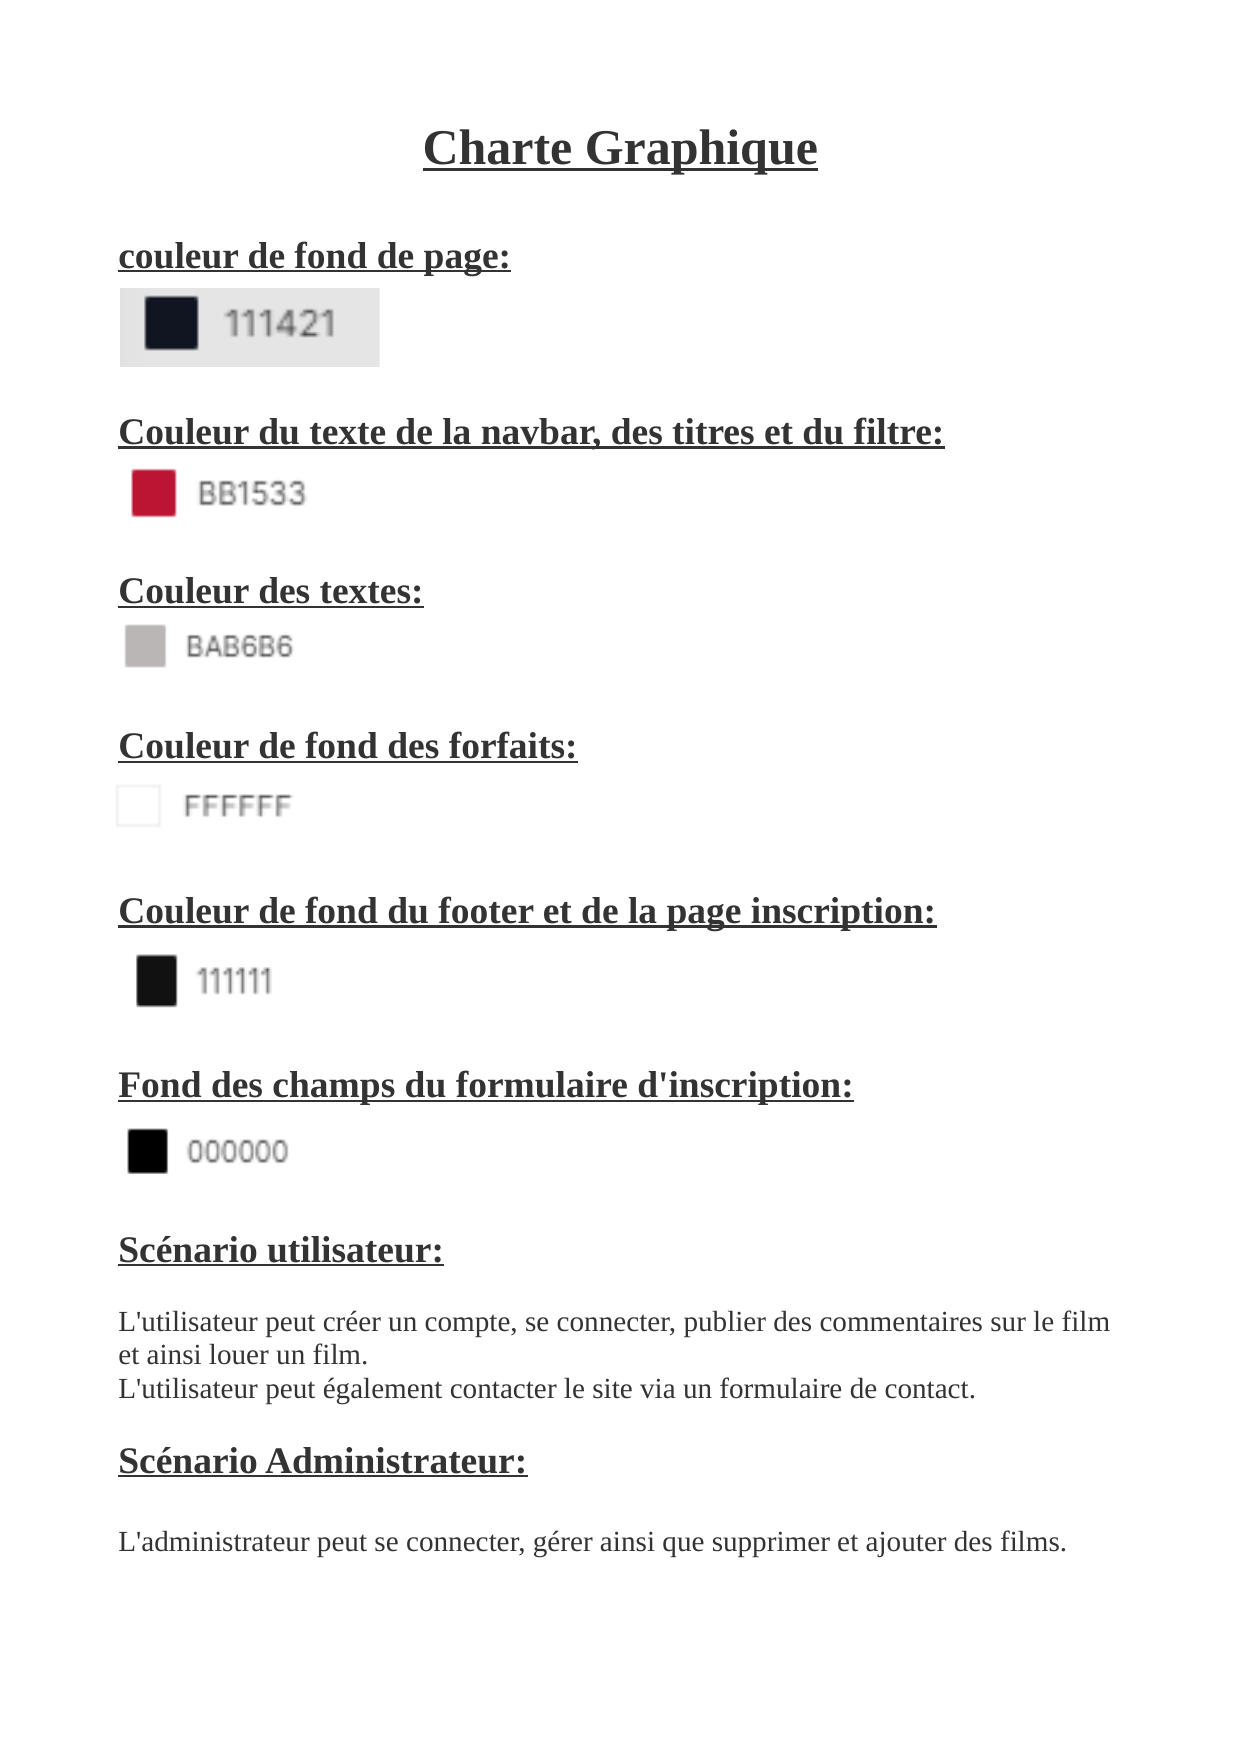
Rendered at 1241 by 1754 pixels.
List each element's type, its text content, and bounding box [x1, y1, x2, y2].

text L'utilisateur peut créer un compte, se connecter, publier des commentaires sur le film et ainsi louer un film. [118, 1304, 1122, 1371]
text Scénario utilisateur: [118, 1227, 1122, 1270]
text Fond des champs du formulaire d'inscription: [118, 1063, 1122, 1106]
picture [122, 462, 324, 526]
text Couleur de fond des forfaits: [118, 724, 1122, 767]
text Charte Graphique [118, 118, 1122, 176]
text Scénario Administrateur: [118, 1438, 1122, 1481]
text Couleur des textes: [118, 569, 1122, 612]
text L'utilisateur peut également contacter le site via un formulaire de contact. [118, 1371, 1122, 1404]
text couleur de fond de page: [118, 233, 1122, 276]
picture [126, 948, 302, 1020]
picture [119, 1122, 308, 1185]
picture [114, 775, 308, 846]
picture [120, 288, 380, 367]
picture [121, 618, 305, 681]
text Couleur de fond du footer et de la page inscription: [118, 888, 1122, 931]
text Couleur du texte de la navbar, des titres et du filtre: [118, 409, 1122, 452]
text L'administrateur peut se connecter, gérer ainsi que supprimer et ajouter des films. [118, 1524, 1122, 1558]
